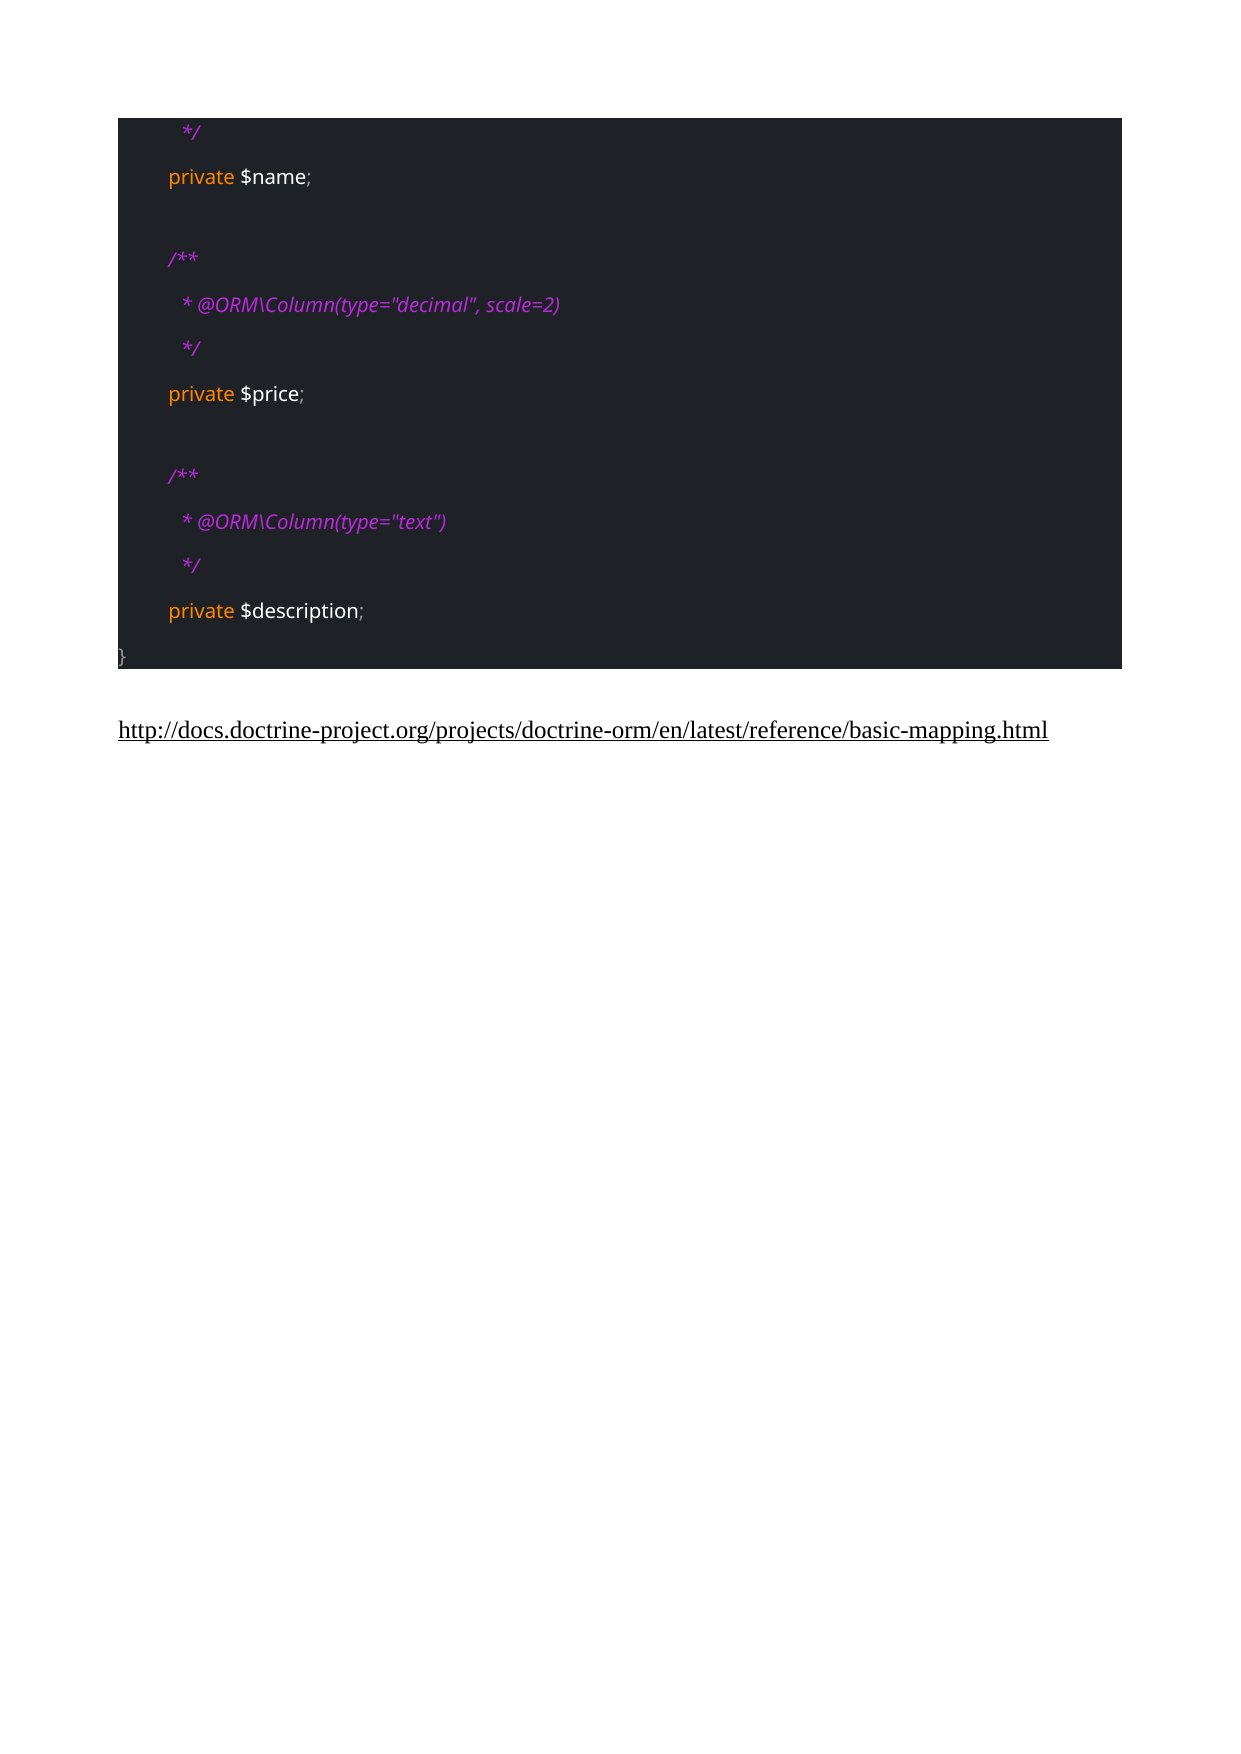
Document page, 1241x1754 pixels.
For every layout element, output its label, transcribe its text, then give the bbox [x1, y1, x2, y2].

text */ [118, 118, 1122, 146]
text */ [118, 335, 1122, 363]
text /** [118, 462, 1122, 491]
text private $description; [118, 597, 1122, 625]
text * @ORM\Column(type="decimal", scale=2) [118, 290, 1122, 318]
text private $name; [118, 163, 1122, 191]
text private $price; [118, 380, 1122, 408]
text /** [118, 246, 1122, 273]
text http://docs.doctrine-project.org/projects/doctrine-orm/en/latest/reference/basic-mapping.html [118, 715, 1122, 743]
text * @ORM\Column(type="text") [118, 507, 1122, 535]
text } [118, 642, 1122, 669]
text */ [118, 552, 1122, 580]
